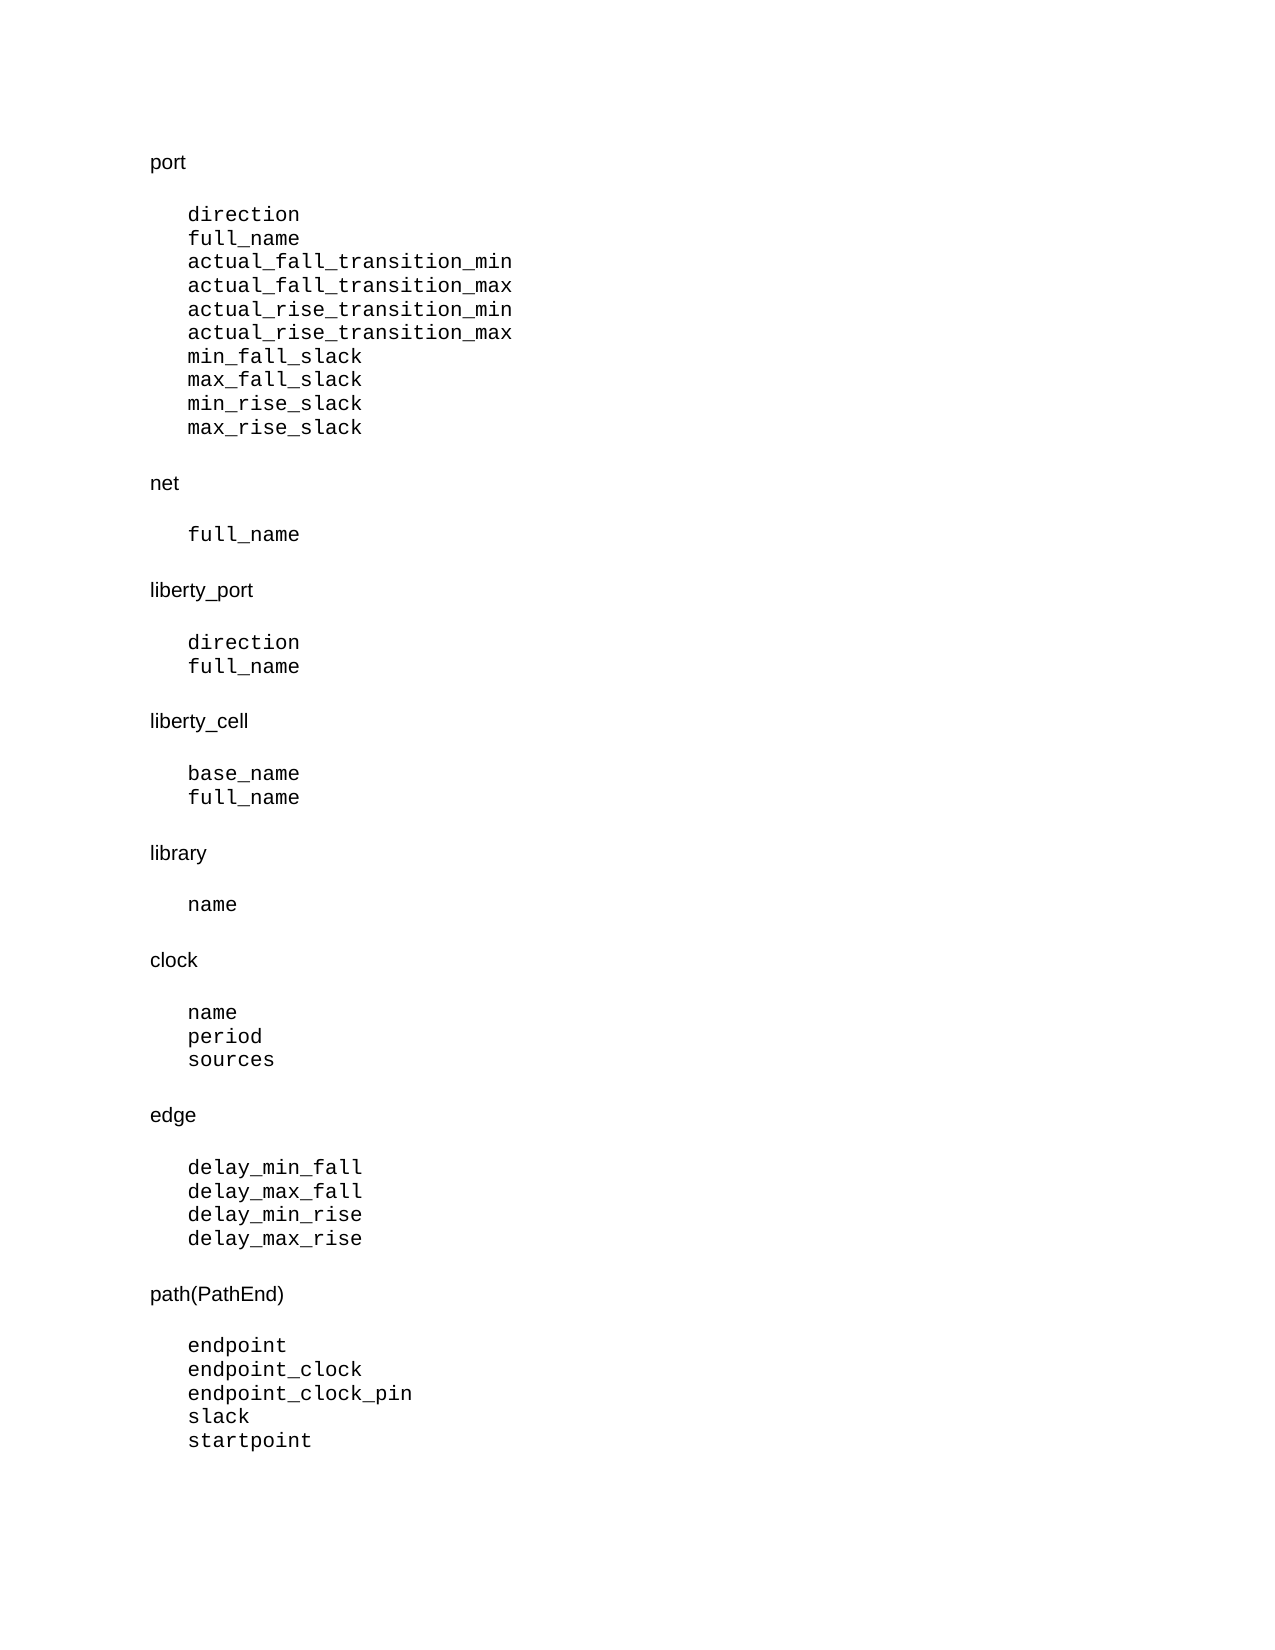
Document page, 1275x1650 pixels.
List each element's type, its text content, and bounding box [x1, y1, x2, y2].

text port [150, 150, 1180, 174]
text clock [150, 948, 1180, 972]
text endpoint endpoint_clock endpoint_clock_pin slack startpoint [187, 1336, 1180, 1454]
text direction full_name [187, 632, 1180, 679]
text direction full_name actual_fall_transition_min actual_fall_transition_max actual_rise_transition_min actual_rise_transition_max min_fall_slack max_fall_slack min_rise_slack max_rise_slack [187, 204, 1180, 440]
text full_name [187, 524, 1180, 548]
text liberty_port [150, 578, 1180, 602]
text path(PathEnd) [150, 1282, 1180, 1306]
text base_name full_name [187, 763, 1180, 811]
text library [150, 841, 1180, 864]
text delay_min_fall delay_max_fall delay_min_rise delay_max_rise [187, 1157, 1180, 1252]
text name [187, 894, 1180, 918]
text net [150, 470, 1180, 494]
text edge [150, 1103, 1180, 1127]
text liberty_cell [150, 709, 1180, 733]
text name period sources [187, 1002, 1180, 1073]
